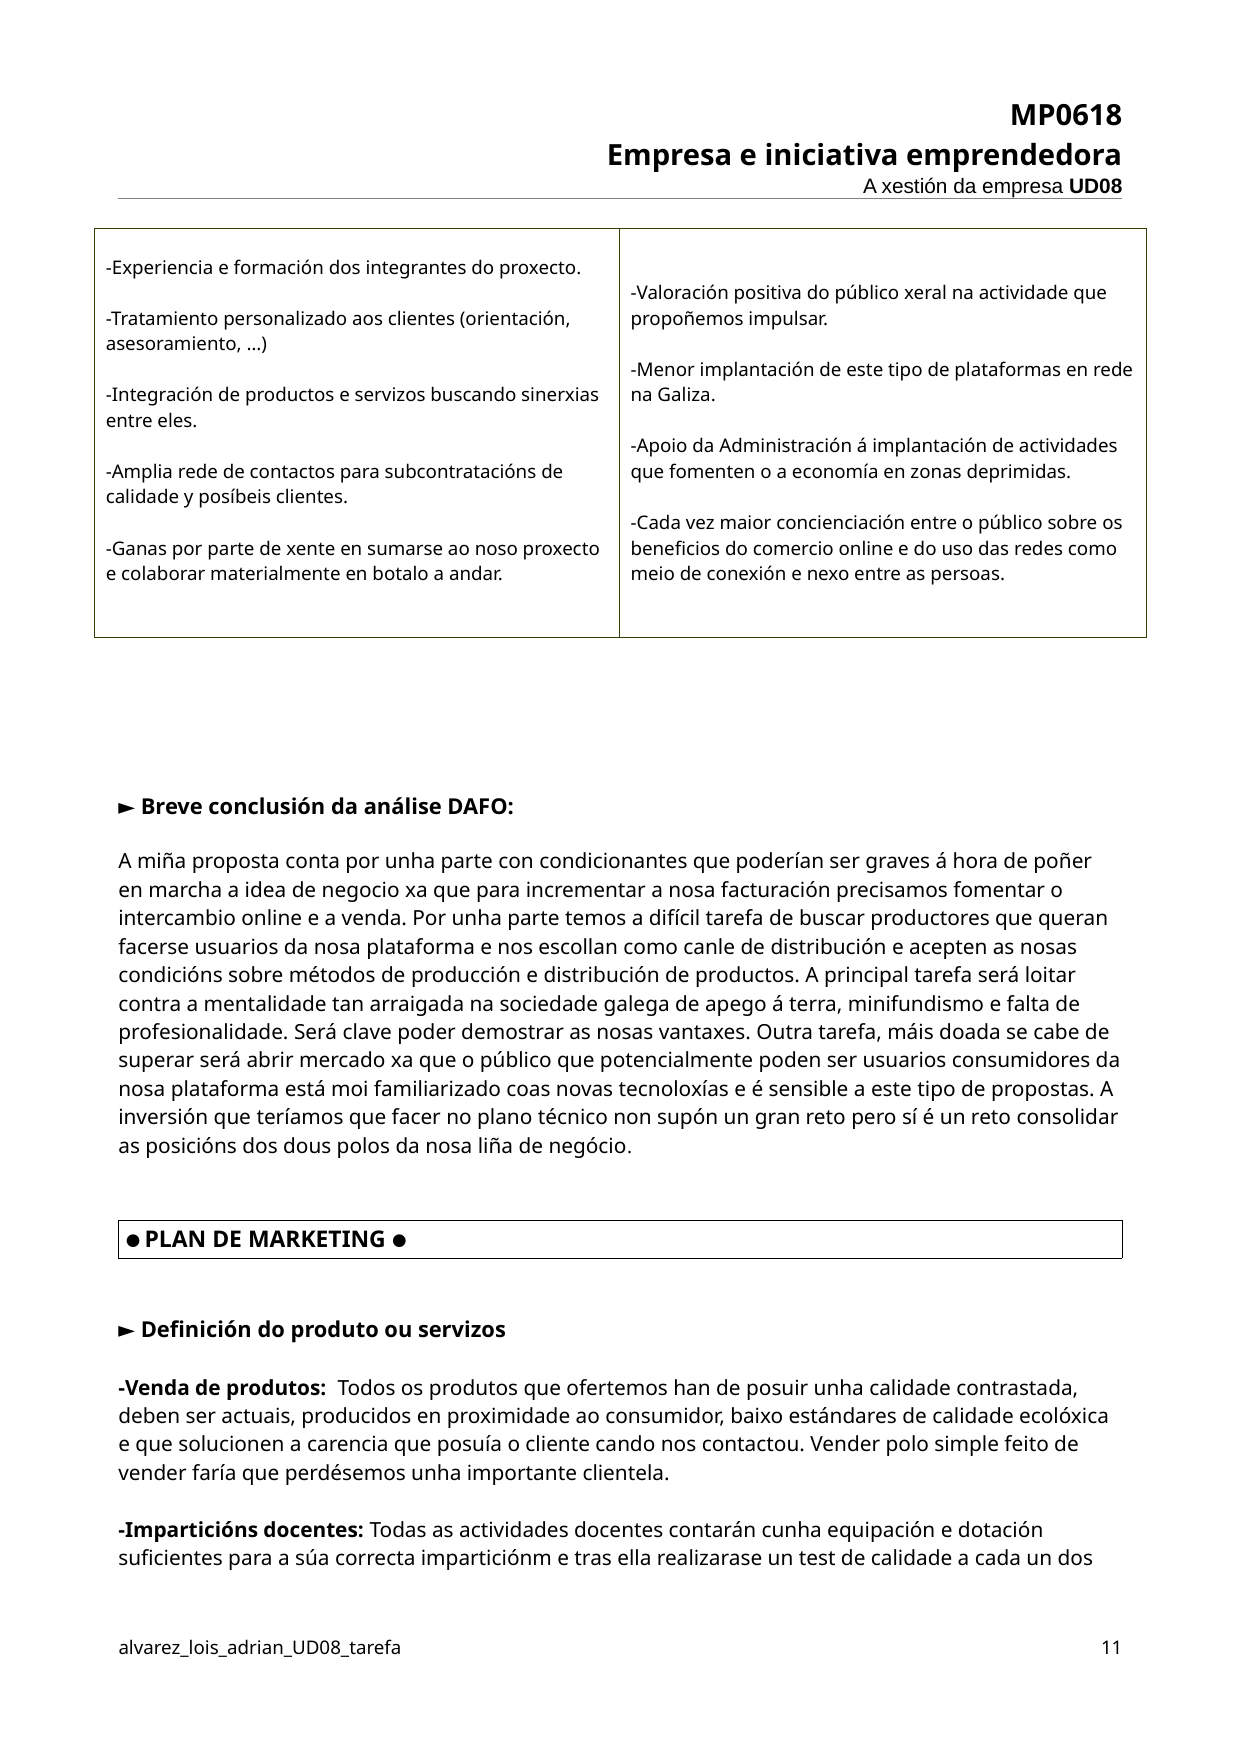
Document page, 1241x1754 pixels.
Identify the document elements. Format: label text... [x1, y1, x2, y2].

text A miña proposta conta por unha parte con condicionantes que poderían ser graves á hora de poñer en marcha a idea de negocio xa que para incrementar a nosa facturación precisamos fomentar o intercambio online e a venda. Por unha parte temos a difícil tarefa de buscar productores que queran facerse usuarios da nosa plataforma e nos escollan como canle de distribución e acepten as nosas condicións sobre métodos de producción e distribución de productos. A principal tarefa será loitar contra a mentalidade tan arraigada na sociedade galega de apego á terra, minifundismo e falta de profesionalidade. Será clave poder demostrar as nosas vantaxes. Outra tarefa, máis doada se cabe de superar será abrir mercado xa que o público que potencialmente poden ser usuarios consumidores da nosa plataforma está moi familiarizado coas novas tecnoloxías e é sensible a este tipo de propostas. A inversión que teríamos que facer no plano técnico non supón un gran reto pero sí é un reto consolidar as posicións dos dous polos da nosa liña de negócio. [118, 846, 1122, 1159]
text -Venda de produtos: Todos os produtos que ofertemos han de posuir unha calidade contrastada, deben ser actuais, producidos en proximidade ao consumidor, baixo estándares de calidade ecolóxica e que solucionen a carencia que posuía o cliente cando nos contactou. Vender polo simple feito de vender faría que perdésemos unha importante clientela. [118, 1373, 1122, 1486]
text -Imparticións docentes: Todas as actividades docentes contarán cunha equipación e dotación suficientes para a súa correcta imparticiónm e tras ella realizarase un test de calidade a cada un dos [118, 1515, 1122, 1572]
text ● PLAN DE MARKETING ● [119, 1221, 1122, 1258]
text ► Breve conclusión da análise DAFO: [118, 791, 1122, 821]
text ► Definición do produto ou servizos [118, 1314, 1122, 1344]
table_cell -Experiencia e formación dos integrantes do proxecto. -Tratamiento personalizado aos clientes (orientación, asesoramiento, …) -Integración de productos e servizos buscando sinerxias entre eles. -Amplia rede de contactos para subcontratacións de calidade y posíbeis clientes. -Ganas por parte de xente en sumarse ao noso proxecto e colaborar materialmente en botalo a andar. [95, 229, 619, 637]
table_cell -Valoración positiva do público xeral na actividade que propoñemos impulsar. -Menor implantación de este tipo de plataformas en rede na Galiza. -Apoio da Administración á implantación de actividades que fomenten o a economía en zonas deprimidas. -Cada vez maior concienciación entre o público sobre os beneficios do comercio online e do uso das redes como meio de conexión e nexo entre as persoas. [620, 229, 1146, 637]
